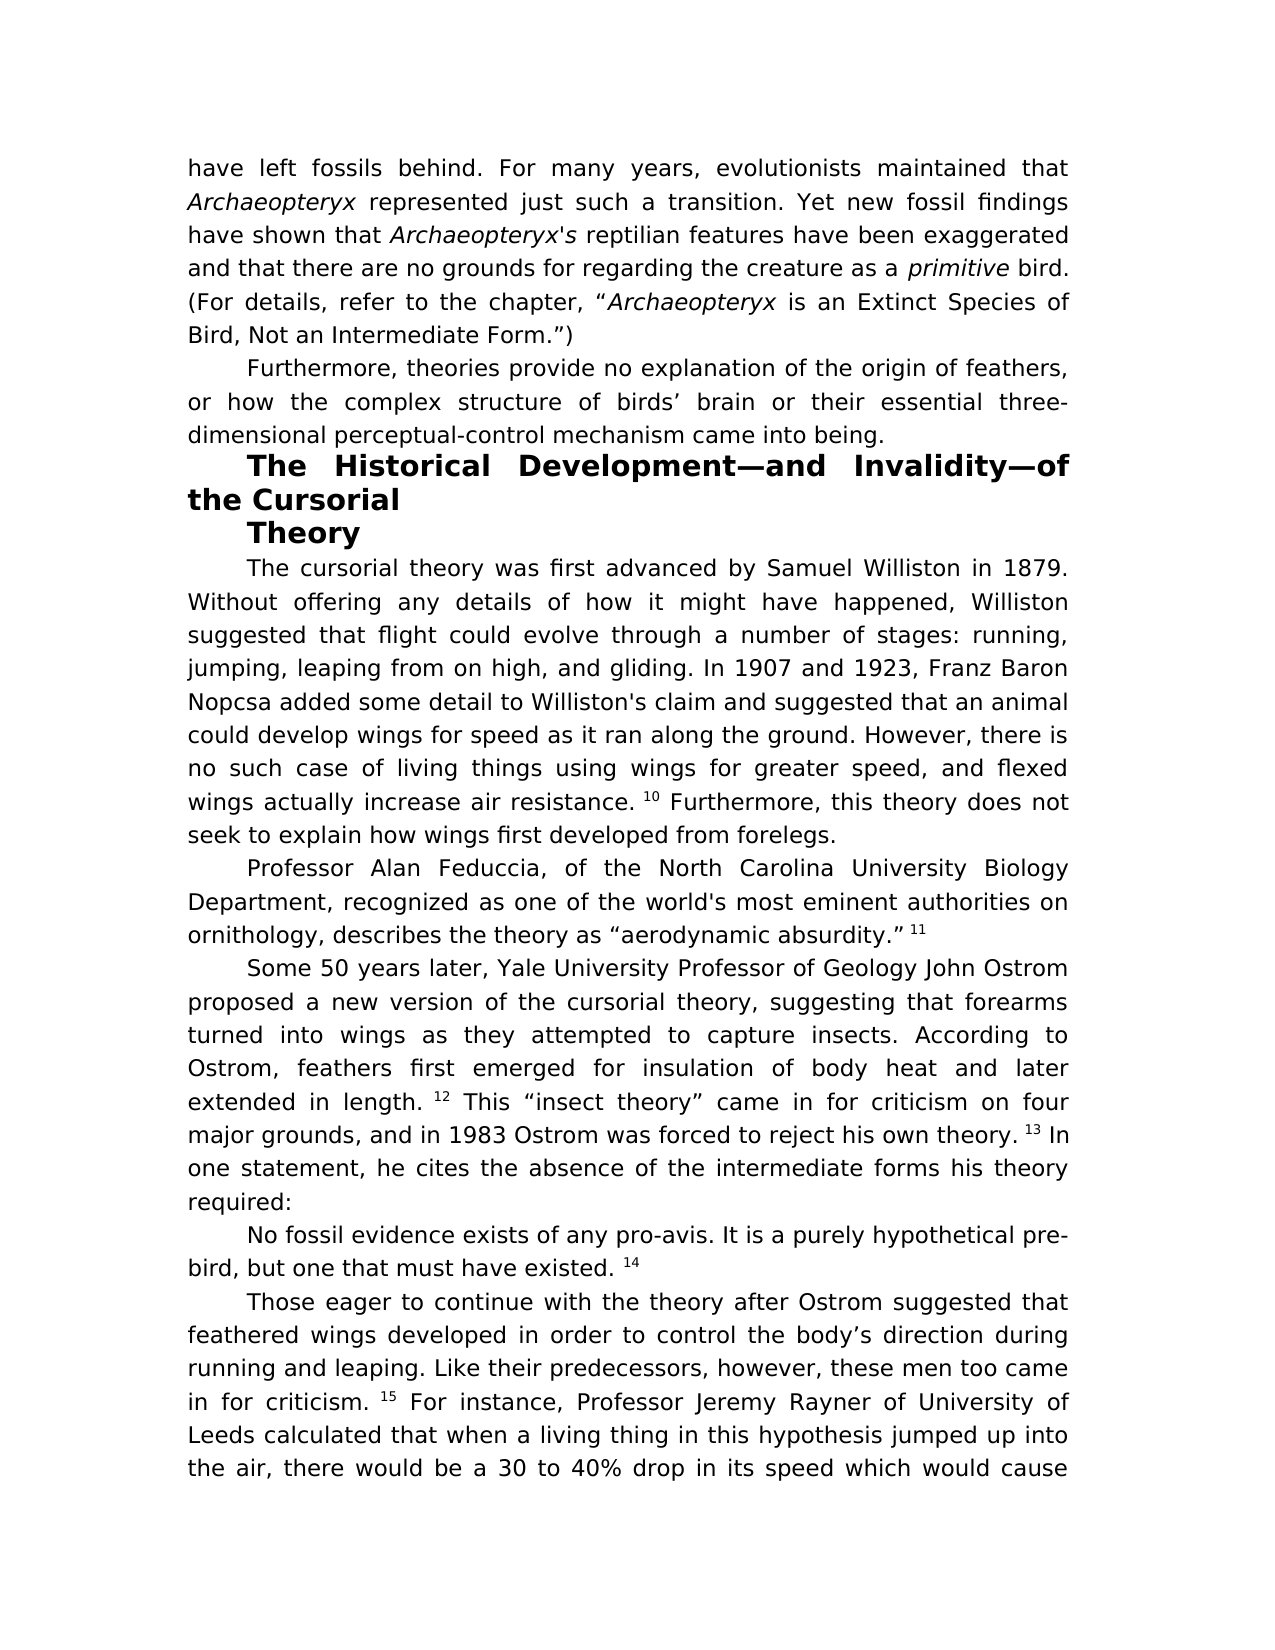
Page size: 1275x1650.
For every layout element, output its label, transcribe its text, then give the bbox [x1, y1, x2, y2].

text The Historical Development—and Invalidity—of the Cursorial [187, 450, 1070, 517]
text Those eager to continue with the theory after Ostrom suggested that feathered wings developed in order to control the body’s direction during running and leaping. Like their predecessors, however, these men too came in for criticism. 15 For instance, Professor Jeremy Rayner of University of Leeds calculated that when a living thing in this hypothesis jumped up into the air, there would be a 30 to 40% drop in its speed which would cause [187, 1283, 1070, 1483]
text No fossil evidence exists of any pro-avis. It is a purely hypothetical pre-bird, but one that must have existed. 14 [187, 1217, 1070, 1283]
text have left fossils behind. For many years, evolutionists maintained that Archaeopteryx represented just such a transition. Yet new fossil findings have shown that Archaeopteryx's reptilian features have been exaggerated and that there are no grounds for regarding the creature as a primitive bird. (For details, refer to the chapter, “Archaeopteryx is an Extinct Species of Bird, Not an Intermediate Form.”) [187, 150, 1070, 350]
text Furthermore, theories provide no explanation of the origin of feathers, or how the complex structure of birds’ brain or their essential three-dimensional perceptual-control mechanism came into being. [187, 350, 1070, 450]
text The cursorial theory was first advanced by Samuel Williston in 1879. Without offering any details of how it might have happened, Williston suggested that flight could evolve through a number of stages: running, jumping, leaping from on high, and gliding. In 1907 and 1923, Franz Baron Nopcsa added some detail to Williston's claim and suggested that an animal could develop wings for speed as it ran along the ground. However, there is no such case of living things using wings for greater speed, and flexed wings actually increase air resistance. 10 Furthermore, this theory does not seek to explain how wings first developed from forelegs. [187, 550, 1070, 850]
text Theory [187, 517, 1070, 550]
text Professor Alan Feduccia, of the North Carolina University Biology Department, recognized as one of the world's most eminent authorities on ornithology, describes the theory as “aerodynamic absurdity.” 11 [187, 850, 1070, 950]
text Some 50 years later, Yale University Professor of Geology John Ostrom proposed a new version of the cursorial theory, suggesting that forearms turned into wings as they attempted to capture insects. According to Ostrom, feathers first emerged for insulation of body heat and later extended in length. 12 This “insect theory” came in for criticism on four major grounds, and in 1983 Ostrom was forced to reject his own theory. 13 In one statement, he cites the absence of the intermediate forms his theory required: [187, 950, 1070, 1217]
